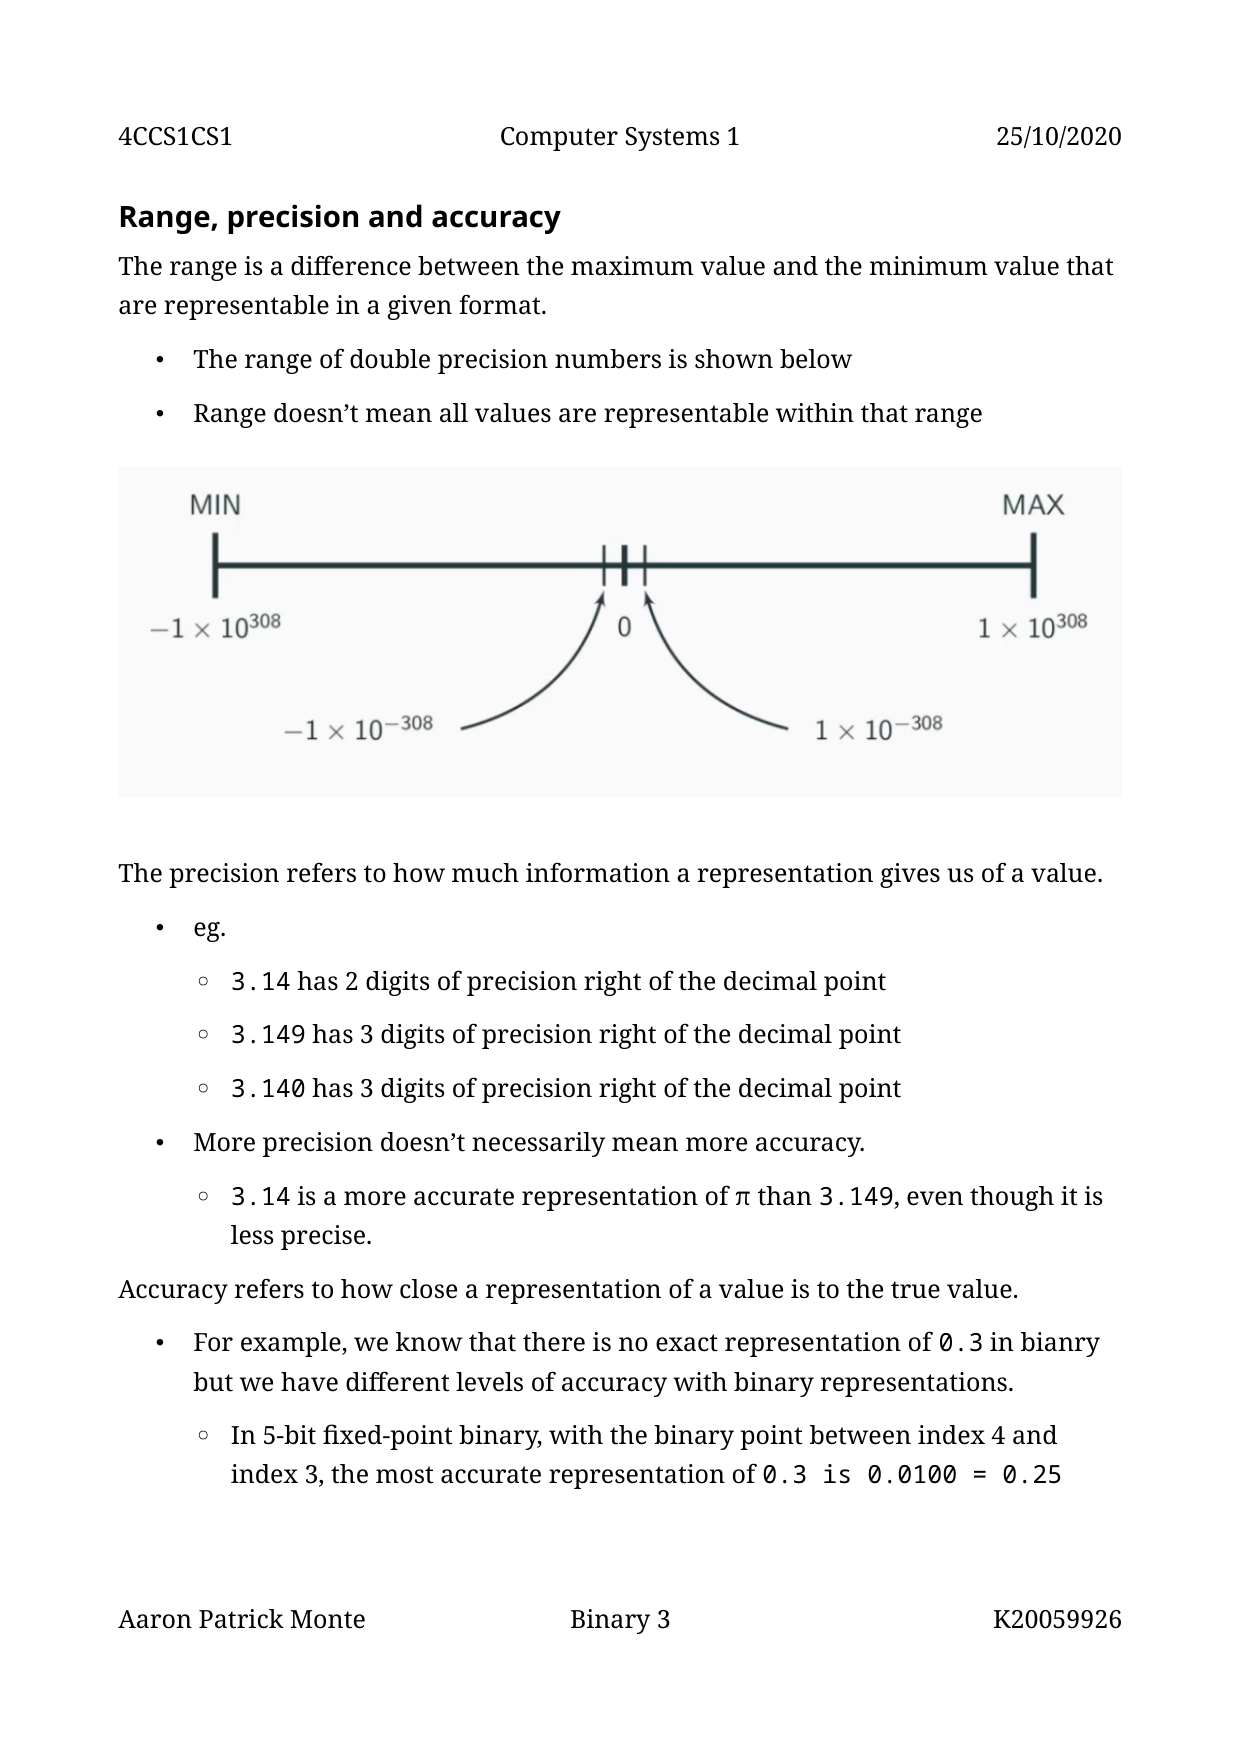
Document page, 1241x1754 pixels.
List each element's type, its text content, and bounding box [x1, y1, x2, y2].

list 3.14 is a more accurate representation of π than 3.149, even though it is less precise. [193, 1178, 1122, 1252]
list Range doesn’t mean all values are representable within that range [156, 395, 1122, 429]
list eg. [156, 910, 1122, 944]
list For example, we know that there is no exact representation of 0.3 in bianry but we have different levels of accuracy with binary representations. [156, 1325, 1122, 1398]
text The range is a difference between the maximum value and the minimum value that are representable in a given format. [118, 249, 1122, 322]
picture [118, 467, 1123, 797]
list 3.14 has 2 digits of precision right of the decimal point [193, 963, 1122, 997]
list More precision doesn’t necessarily mean more accuracy. [156, 1125, 1122, 1159]
subtitle Range, precision and accuracy [118, 196, 1122, 236]
list The range of double precision numbers is shown below [156, 342, 1122, 376]
text The precision refers to how much information a representation gives us of a value. [118, 856, 1122, 890]
text Accuracy refers to how close a representation of a value is to the true value. [118, 1271, 1122, 1305]
list 3.140 has 3 digits of precision right of the decimal point [193, 1071, 1122, 1105]
list 3.149 has 3 digits of precision right of the decimal point [193, 1017, 1122, 1051]
list In 5-bit fixed-point binary, with the binary point between index 4 and index 3, the most accurate representation of 0.3 is 0.0100 = 0.25 [193, 1418, 1122, 1491]
